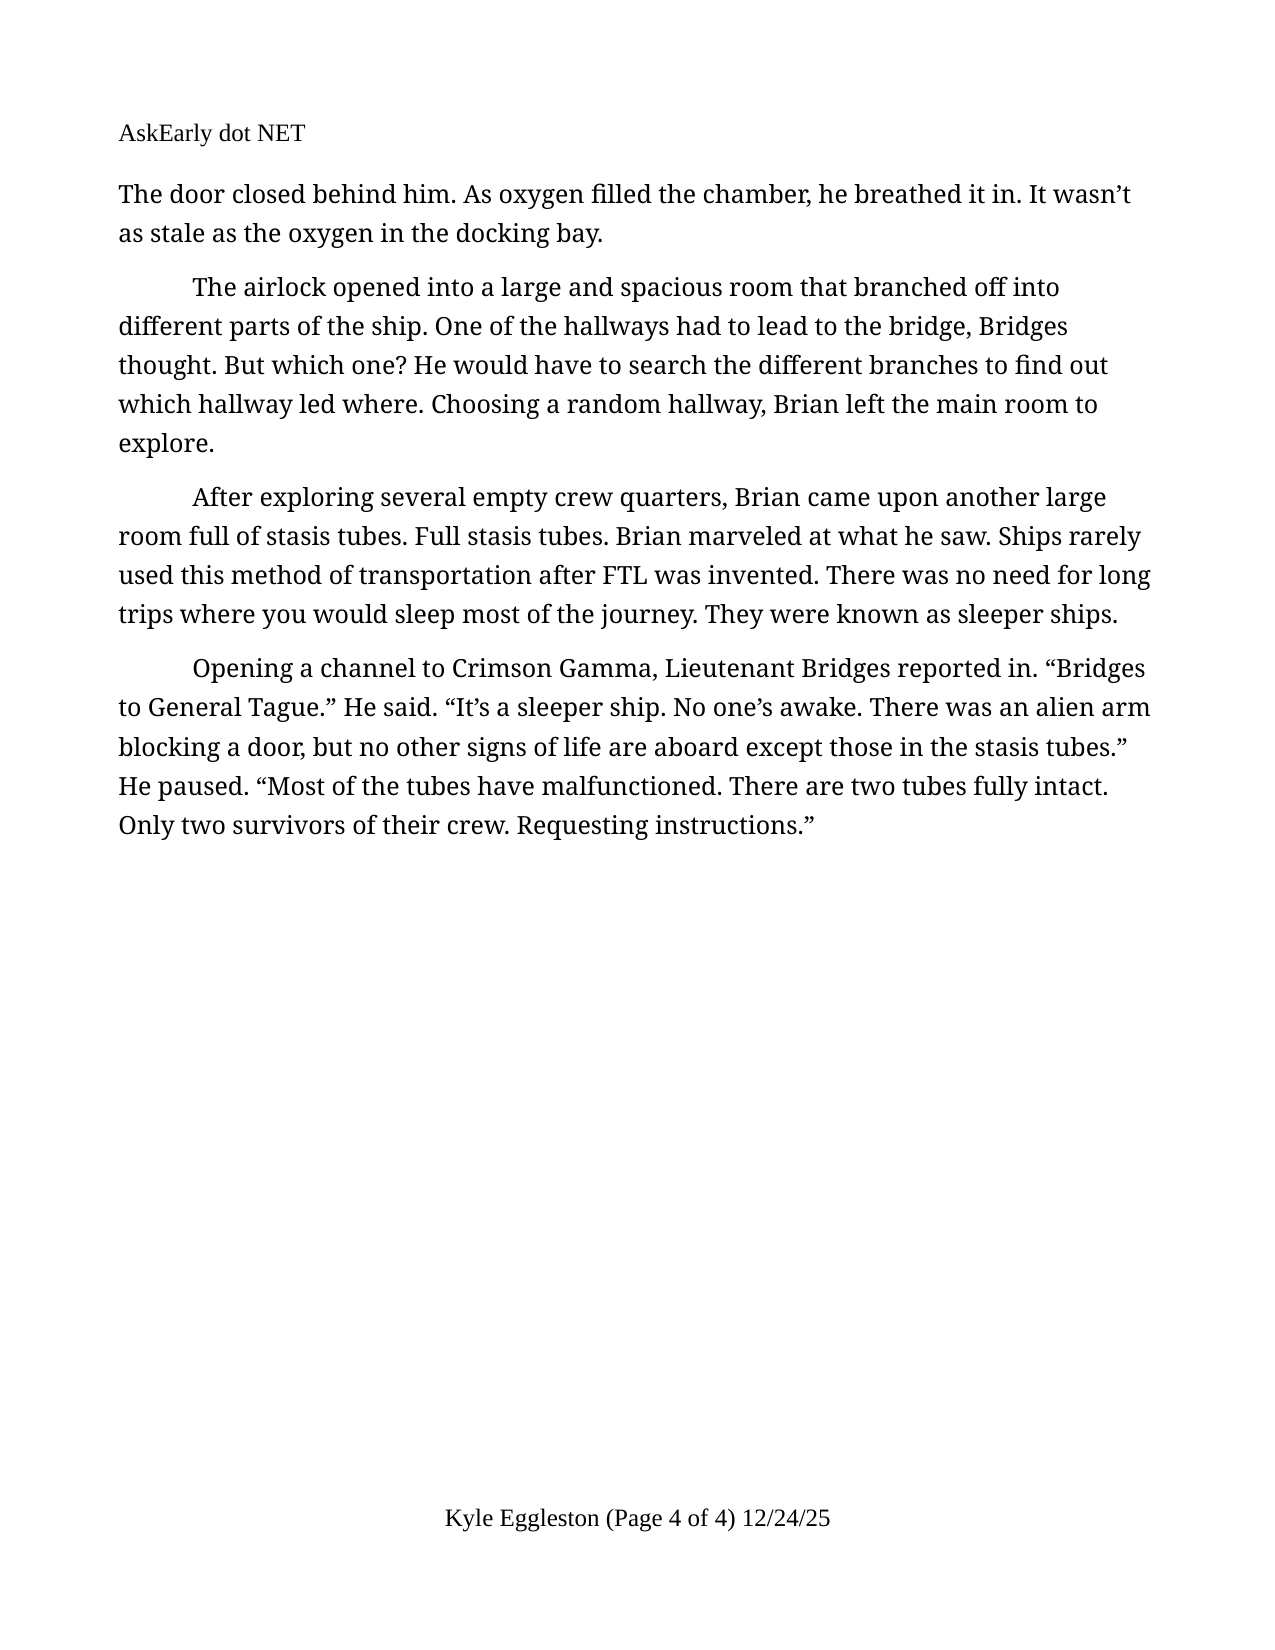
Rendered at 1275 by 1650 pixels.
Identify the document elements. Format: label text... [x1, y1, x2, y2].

text The airlock opened into a large and spacious room that branched off into different parts of the ship. One of the hallways had to lead to the bridge, Bridges thought. But which one? He would have to search the different branches to find out which hallway led where. Choosing a random hallway, Brian left the main room to explore. [118, 269, 1157, 460]
text After exploring several empty crew quarters, Brian came upon another large room full of stasis tubes. Full stasis tubes. Brian marveled at what he saw. Ships rarely used this method of transportation after FTL was invented. There was no need for long trips where you would sleep most of the journey. They were known as sleeper ships. [118, 480, 1157, 631]
text Opening a channel to Crimson Gamma, Lieutenant Bridges reported in. “Bridges to General Tague.” He said. “It’s a sleeper ship. No one’s awake. There was an alien arm blocking a door, but no other signs of life are aboard except those in the stasis tubes.” He paused. “Most of the tubes have malfunctioned. There are two tubes fully intact. Only two survivors of their crew. Requesting instructions.” [118, 651, 1157, 842]
text The door closed behind him. As oxygen filled the chamber, he breathed it in. It wasn’t as stale as the oxygen in the docking bay. [118, 176, 1157, 249]
